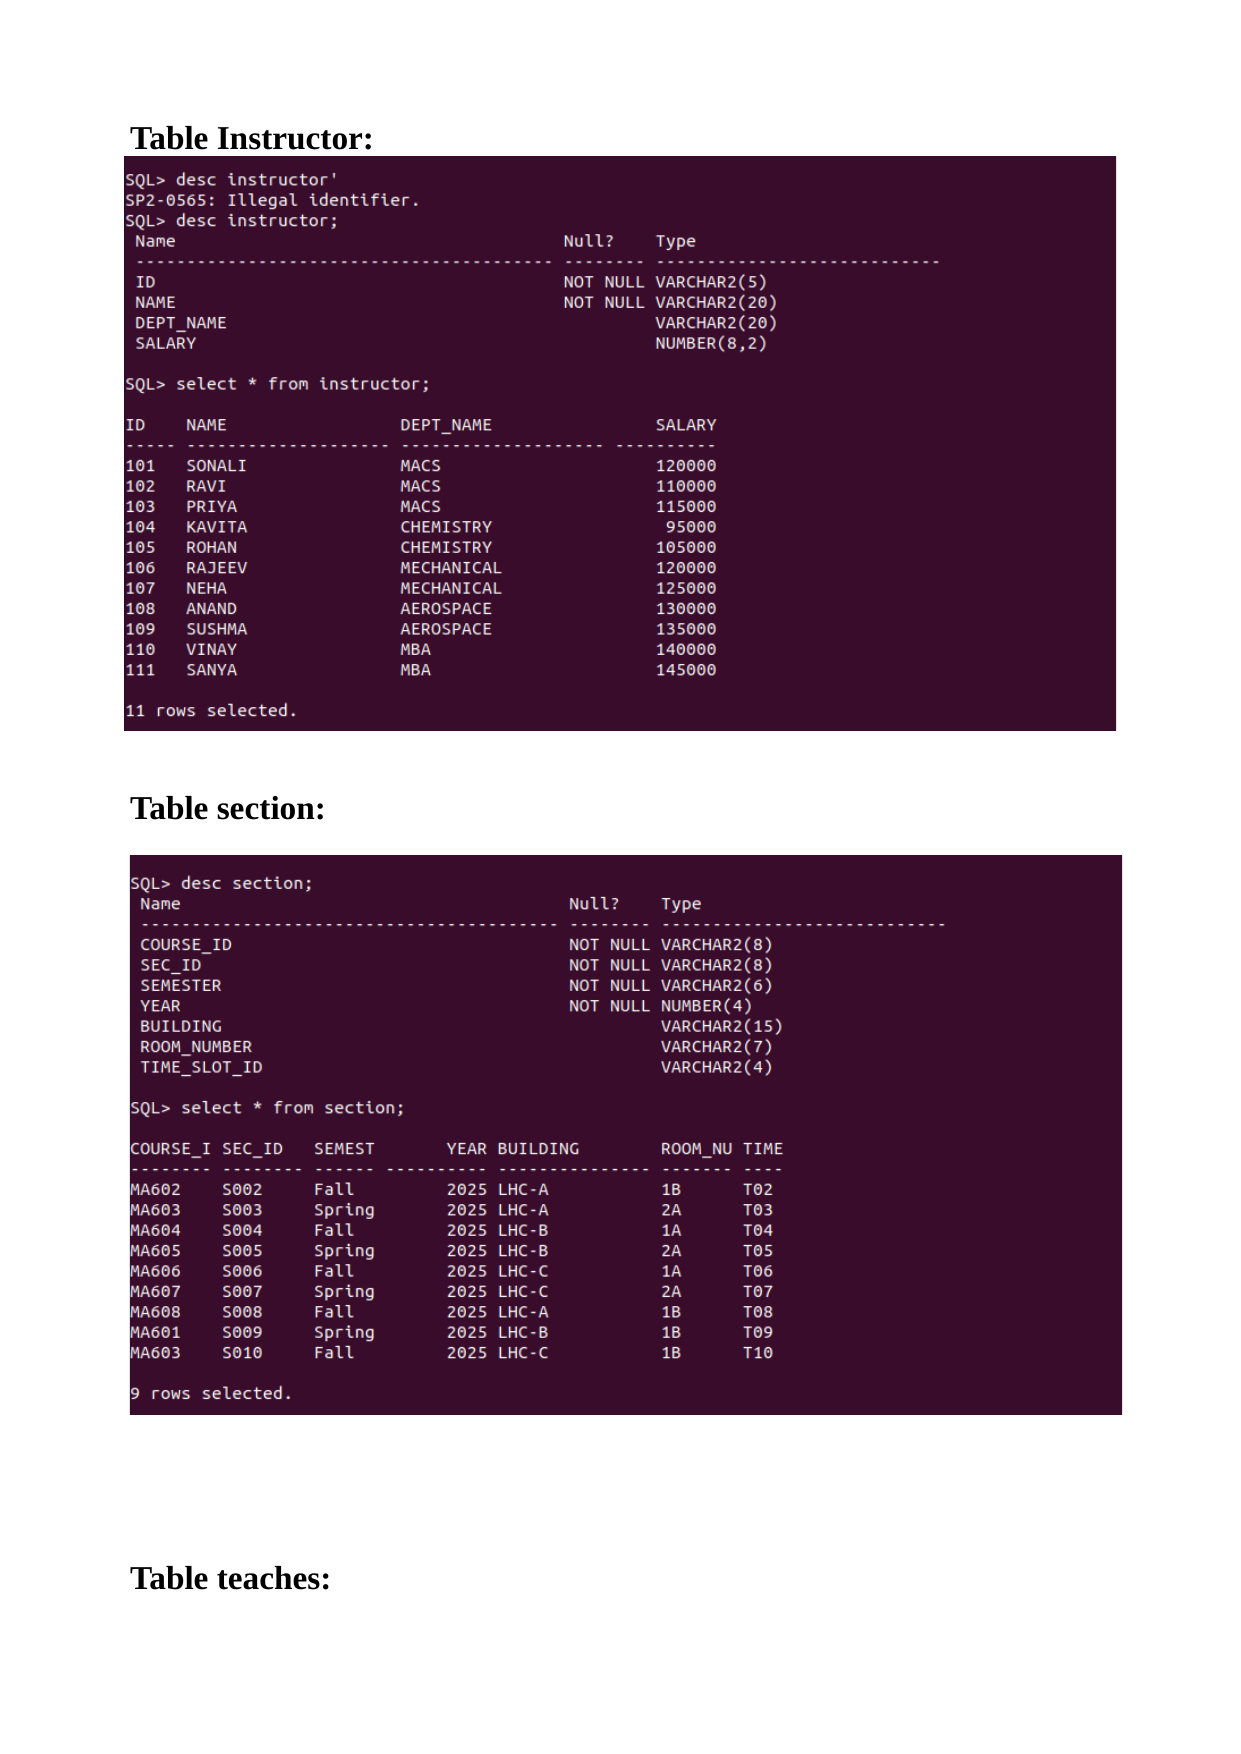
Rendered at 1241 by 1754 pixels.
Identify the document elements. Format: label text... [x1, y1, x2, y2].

picture [129, 855, 1123, 1415]
text Table Instructor: [130, 118, 1122, 156]
picture [124, 156, 1117, 731]
text Table section: [130, 788, 1122, 826]
text Table teaches: [130, 1558, 1122, 1597]
